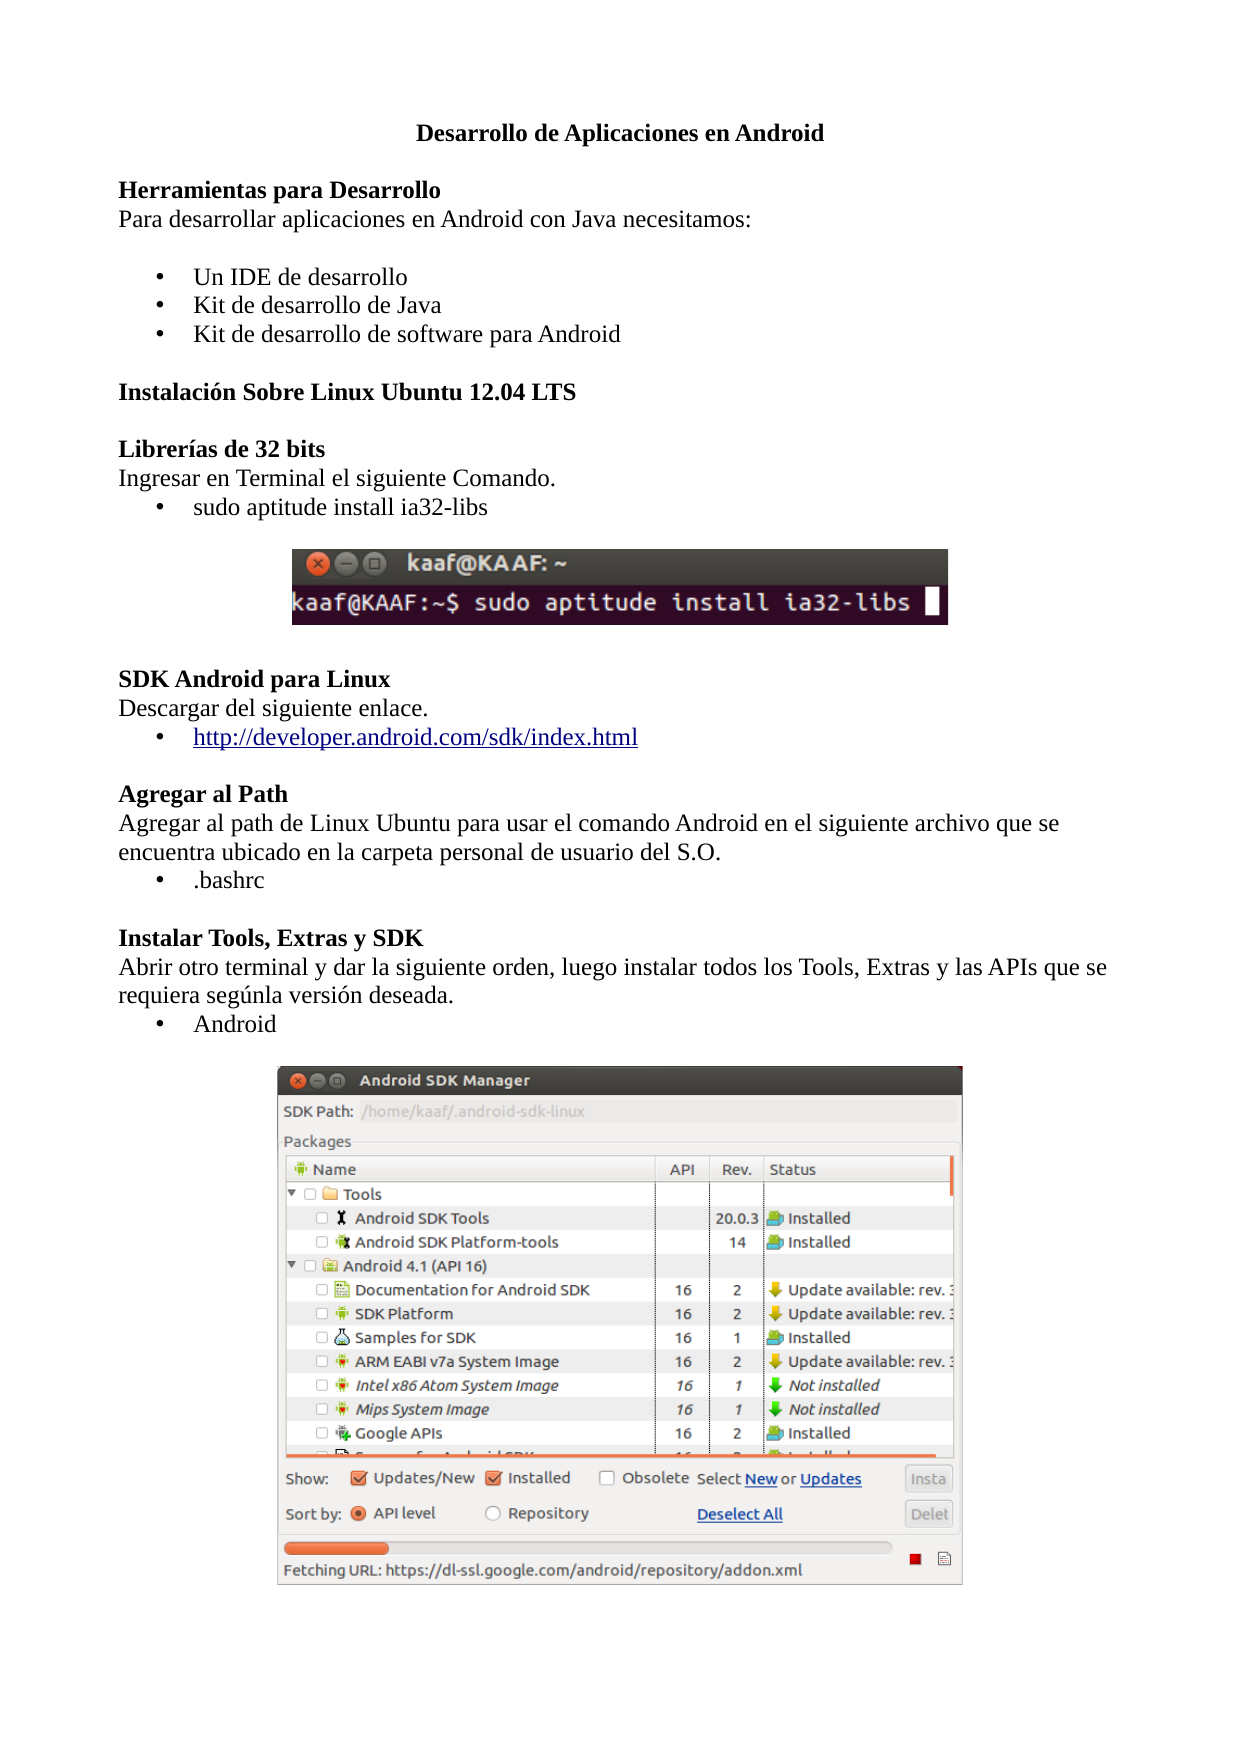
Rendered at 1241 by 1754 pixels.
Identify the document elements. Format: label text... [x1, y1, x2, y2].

text Descargar del siguiente enlace. [118, 693, 1122, 722]
text Herramientas para Desarrollo [118, 176, 1122, 204]
text Para desarrollar aplicaciones en Android con Java necesitamos: [118, 204, 1122, 233]
text Librerías de 32 bits [118, 434, 1122, 463]
text Instalación Sobre Linux Ubuntu 12.04 LTS [118, 377, 1122, 406]
list sudo aptitude install ia32-libs [156, 492, 1122, 521]
picture [277, 1066, 963, 1585]
list Kit de desarrollo de software para Android [156, 319, 1122, 348]
text Instalar Tools, Extras y SDK [118, 923, 1122, 952]
list Kit de desarrollo de Java [156, 291, 1122, 319]
picture [292, 549, 949, 625]
list Un IDE de desarrollo [156, 262, 1122, 291]
text Agregar al Path [118, 779, 1122, 808]
list Android [156, 1009, 1122, 1038]
text Ingresar en Terminal el siguiente Comando. [118, 463, 1122, 492]
text SDK Android para Linux [118, 664, 1122, 693]
list .bashrc [156, 866, 1122, 894]
text Abrir otro terminal y dar la siguiente orden, luego instalar todos los Tools, Extras y las APIs que se requiera segúnla versión deseada. [118, 952, 1122, 1009]
list http://developer.android.com/sdk/index.html [156, 722, 1122, 751]
text Agregar al path de Linux Ubuntu para usar el comando Android en el siguiente archivo que se encuentra ubicado en la carpeta personal de usuario del S.O. [118, 808, 1122, 866]
text Desarrollo de Aplicaciones en Android [118, 118, 1122, 147]
